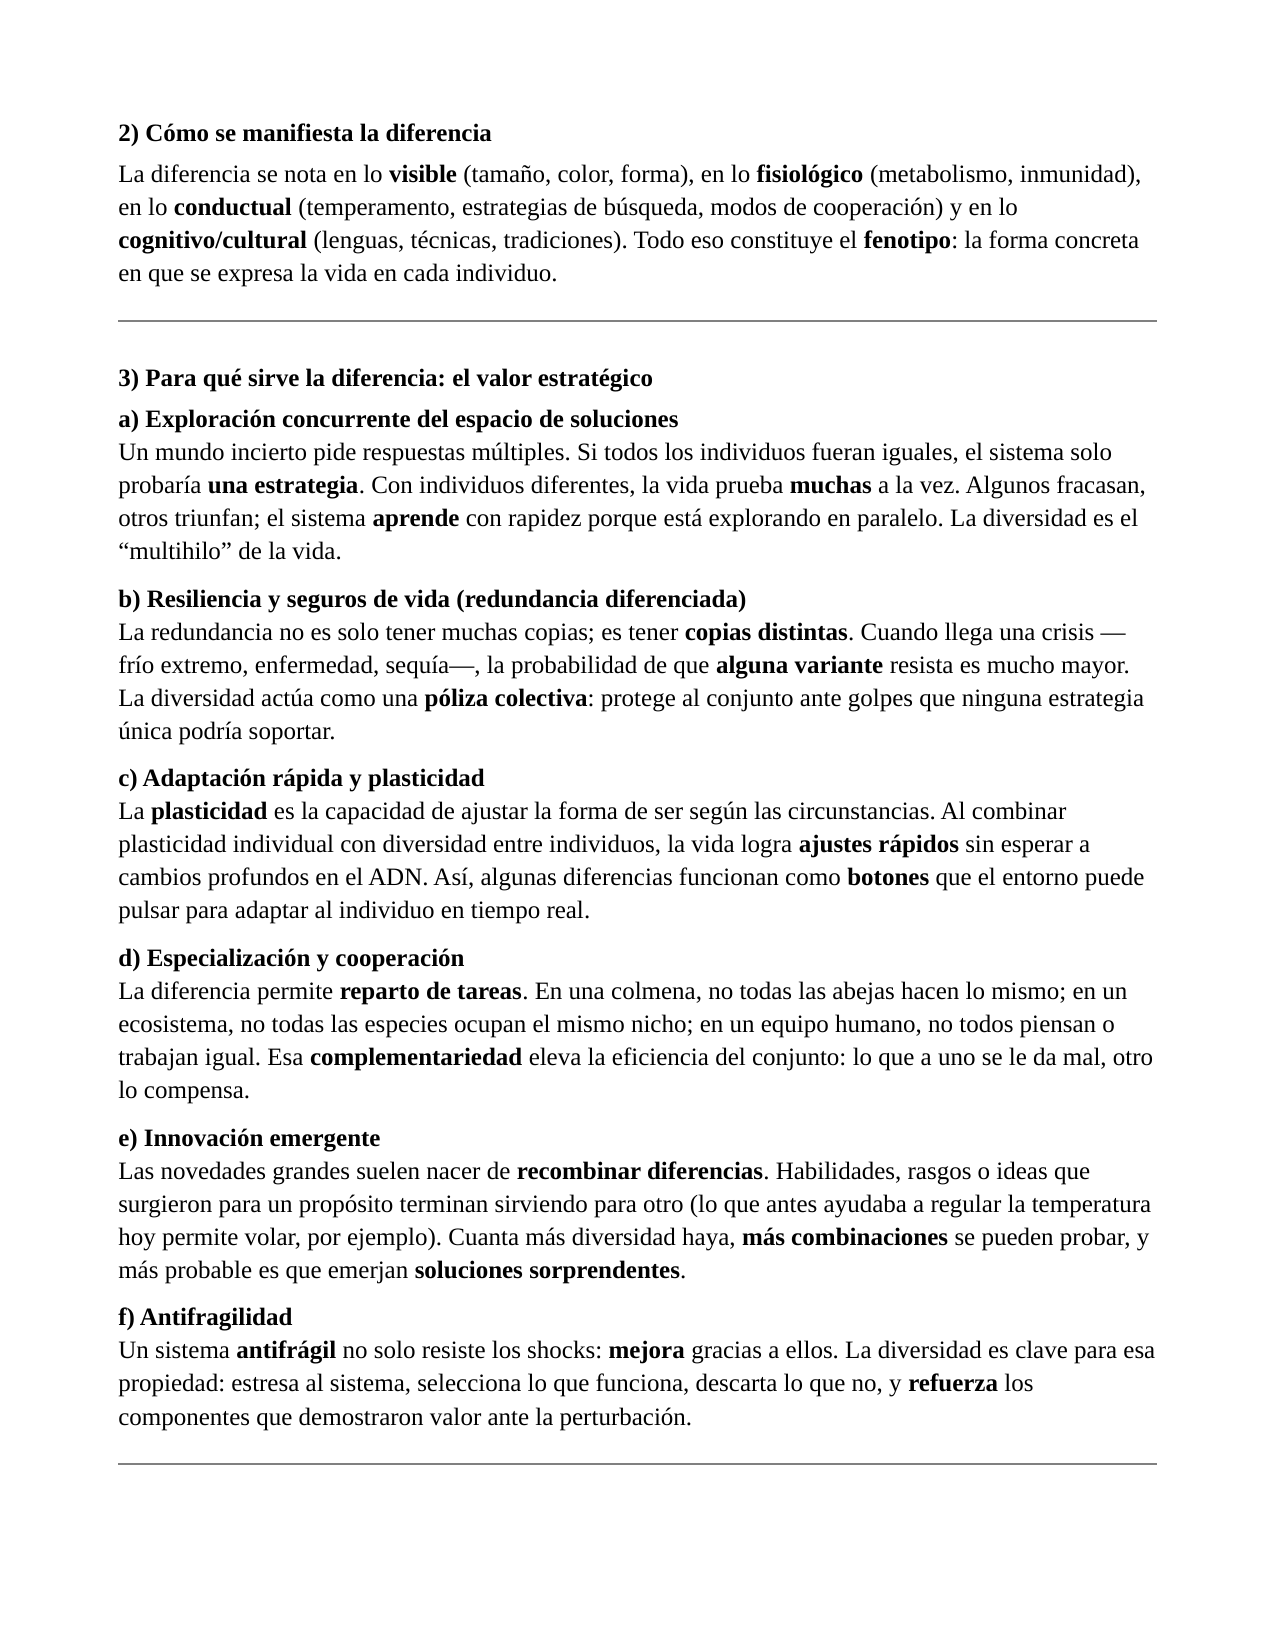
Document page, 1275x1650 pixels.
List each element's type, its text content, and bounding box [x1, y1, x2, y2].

text f) Antifragilidad Un sistema antifrágil no solo resiste los shocks: mejora gracias a ellos. La diversidad es clave para esa propiedad: estresa al sistema, selecciona lo que funciona, descarta lo que no, y refuerza los componentes que demostraron valor ante la perturbación. [118, 1302, 1157, 1430]
text a) Exploración concurrente del espacio de soluciones Un mundo incierto pide respuestas múltiples. Si todos los individuos fueran iguales, el sistema solo probaría una estrategia. Con individuos diferentes, la vida prueba muchas a la vez. Algunos fracasan, otros triunfan; el sistema aprende con rapidez porque está explorando en paralelo. La diversidad es el “multihilo” de la vida. [118, 404, 1157, 565]
text c) Adaptación rápida y plasticidad La plasticidad es la capacidad de ajustar la forma de ser según las circunstancias. Al combinar plasticidad individual con diversidad entre individuos, la vida logra ajustes rápidos sin esperar a cambios profundos en el ADN. Así, algunas diferencias funcionan como botones que el entorno puede pulsar para adaptar al individuo en tiempo real. [118, 763, 1157, 924]
text b) Resiliencia y seguros de vida (redundancia diferenciada) La redundancia no es solo tener muchas copias; es tener copias distintas. Cuando llega una crisis —frío extremo, enfermedad, sequía—, la probabilidad de que alguna variante resista es mucho mayor. La diversidad actúa como una póliza colectiva: protege al conjunto ante golpes que ninguna estrategia única podría soportar. [118, 584, 1157, 744]
text La diferencia se nota en lo visible (tamaño, color, forma), en lo fisiológico (metabolismo, inmunidad), en lo conductual (temperamento, estrategias de búsqueda, modos de cooperación) y en lo cognitivo/cultural (lenguas, técnicas, tradiciones). Todo eso constituye el fenotipo: la forma concreta en que se expresa la vida en cada individuo. [118, 159, 1157, 287]
text d) Especialización y cooperación La diferencia permite reparto de tareas. En una colmena, no todas las abejas hacen lo mismo; en un ecosistema, no todas las especies ocupan el mismo nicho; en un equipo humano, no todos piensan o trabajan igual. Esa complementariedad eleva la eficiencia del conjunto: lo que a uno se le da mal, otro lo compensa. [118, 943, 1157, 1104]
subtitle 3) Para qué sirve la diferencia: el valor estratégico [118, 363, 1157, 392]
text e) Innovación emergente Las novedades grandes suelen nacer de recombinar diferencias. Habilidades, rasgos o ideas que surgieron para un propósito terminan sirviendo para otro (lo que antes ayudaba a regular la temperatura hoy permite volar, por ejemplo). Cuanta más diversidad haya, más combinaciones se pueden probar, y más probable es que emerjan soluciones sorprendentes. [118, 1123, 1157, 1284]
subtitle 2) Cómo se manifiesta la diferencia [118, 118, 1157, 147]
